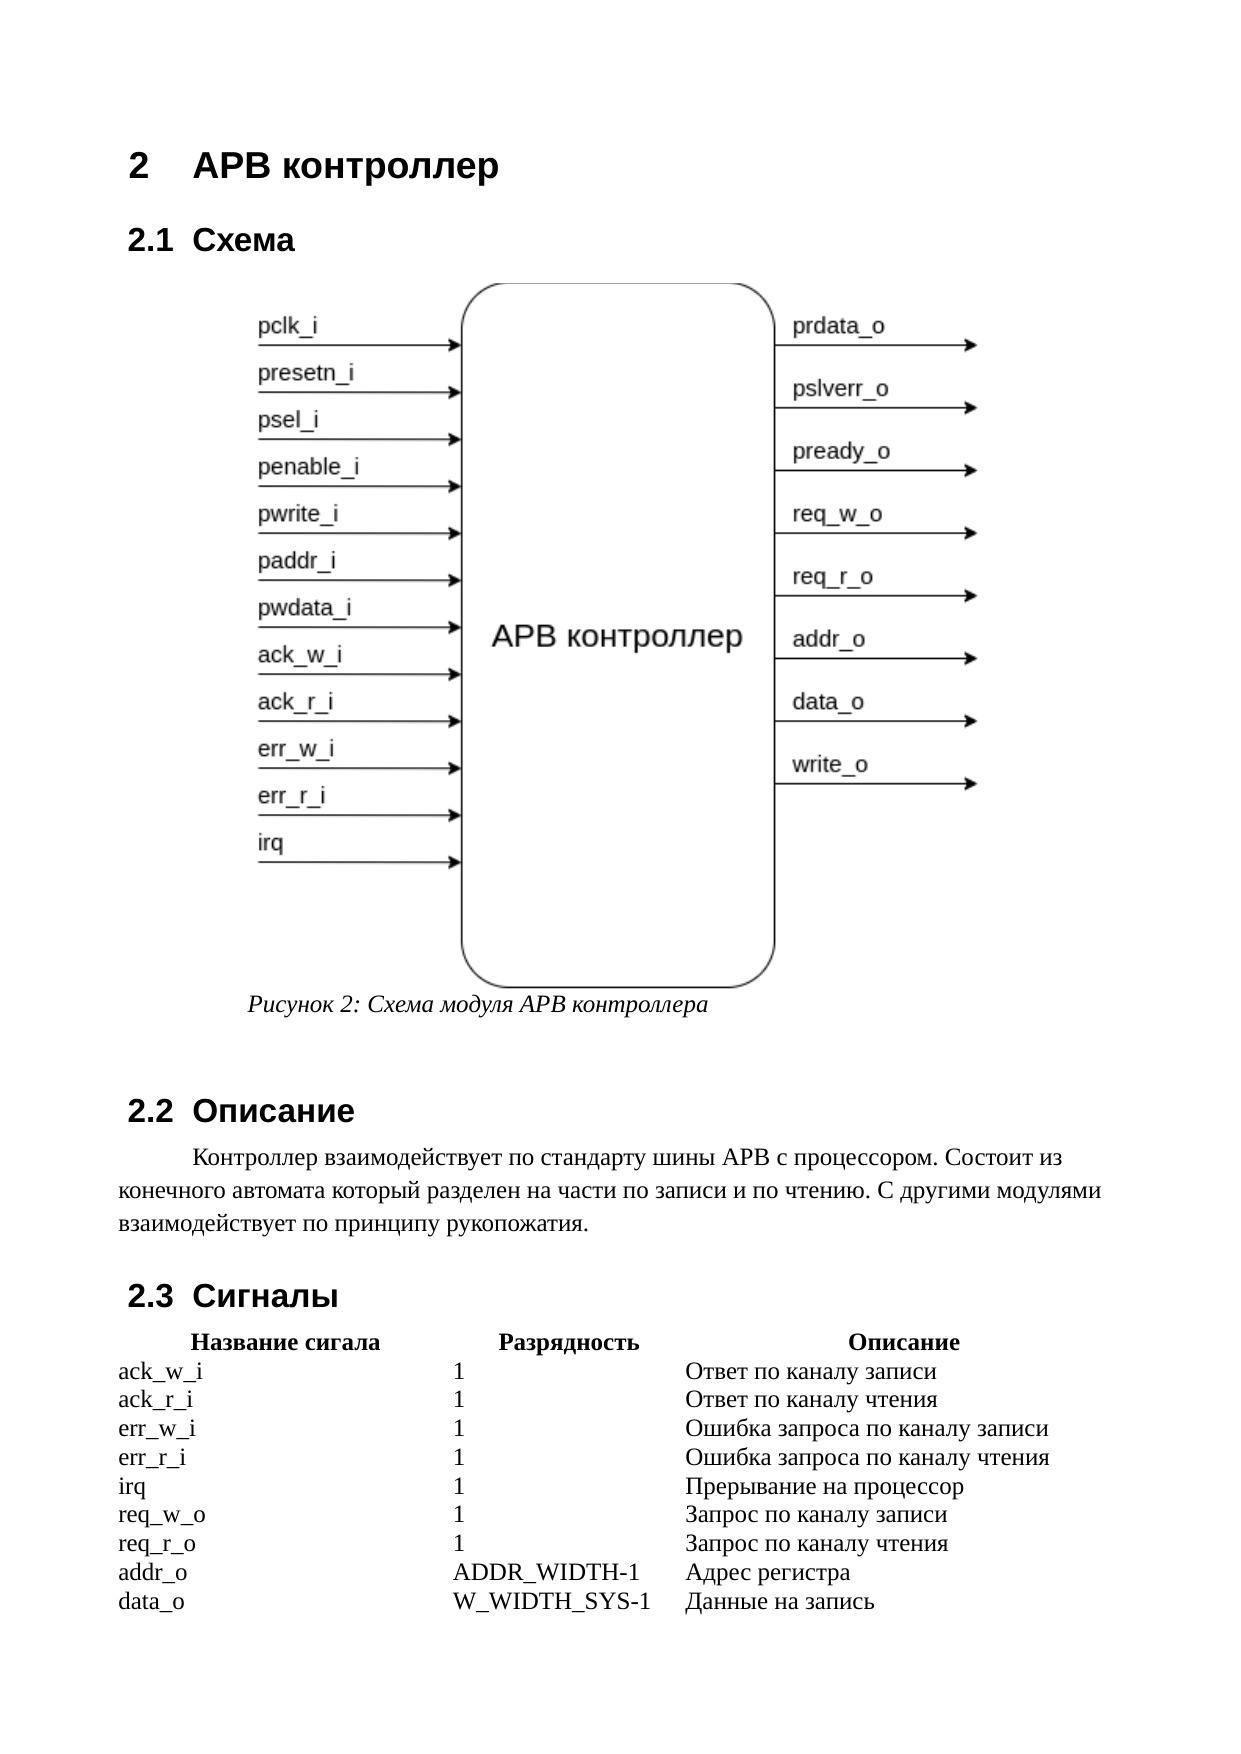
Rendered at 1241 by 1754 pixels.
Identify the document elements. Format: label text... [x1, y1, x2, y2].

table_cell err_r_i [118, 1442, 453, 1471]
table_cell req_r_o [118, 1528, 453, 1557]
table_cell 1 [453, 1528, 685, 1557]
subtitle Схема [118, 219, 1122, 258]
subtitle Сигналы [118, 1276, 1122, 1314]
table_header Разрядность [453, 1327, 685, 1356]
table_cell data_o [118, 1586, 453, 1614]
table_cell 1 [453, 1356, 685, 1384]
table_cell Прерывание на процессор [685, 1471, 1123, 1499]
subtitle Описание [118, 1091, 1122, 1129]
table_cell 1 [453, 1500, 685, 1528]
table_cell 1 [453, 1385, 685, 1413]
table_cell req_w_o [118, 1500, 453, 1528]
table_cell Ответ по каналу записи [685, 1356, 1123, 1384]
table_cell 1 [453, 1471, 685, 1499]
table_cell irq [118, 1471, 453, 1499]
text Рисунок 2: Схема модуля APB контроллера [247, 990, 993, 1018]
table_cell 1 [453, 1413, 685, 1442]
table_cell 1 [453, 1442, 685, 1471]
table_header Название сигала [118, 1327, 453, 1356]
text Контроллер взаимодействует по стандарту шины APB с процессором. Состоит из конечного автомата который разделен на части по записи и по чтению. С другими модулями взаимодействует по принципу рукопожатия. [118, 1142, 1122, 1236]
table_cell Ответ по каналу чтения [685, 1385, 1123, 1413]
table_cell ack_w_i [118, 1356, 453, 1384]
table_cell ADDR_WIDTH-1 [453, 1557, 685, 1586]
table_cell Ошибка запроса по каналу записи [685, 1413, 1123, 1442]
table_cell err_w_i [118, 1413, 453, 1442]
table_cell Ошибка запроса по каналу чтения [685, 1442, 1123, 1471]
picture [247, 283, 993, 990]
table_cell Запрос по каналу записи [685, 1500, 1123, 1528]
table_cell ack_r_i [118, 1385, 453, 1413]
table_cell Адрес регистра [685, 1557, 1123, 1586]
table_header Описание [685, 1327, 1123, 1356]
table_cell W_WIDTH_SYS-1 [453, 1586, 685, 1614]
table_cell Данные на запись [685, 1586, 1123, 1614]
table_cell Запрос по каналу чтения [685, 1528, 1123, 1557]
table_cell addr_o [118, 1557, 453, 1586]
subtitle APB контроллер [118, 143, 1122, 186]
